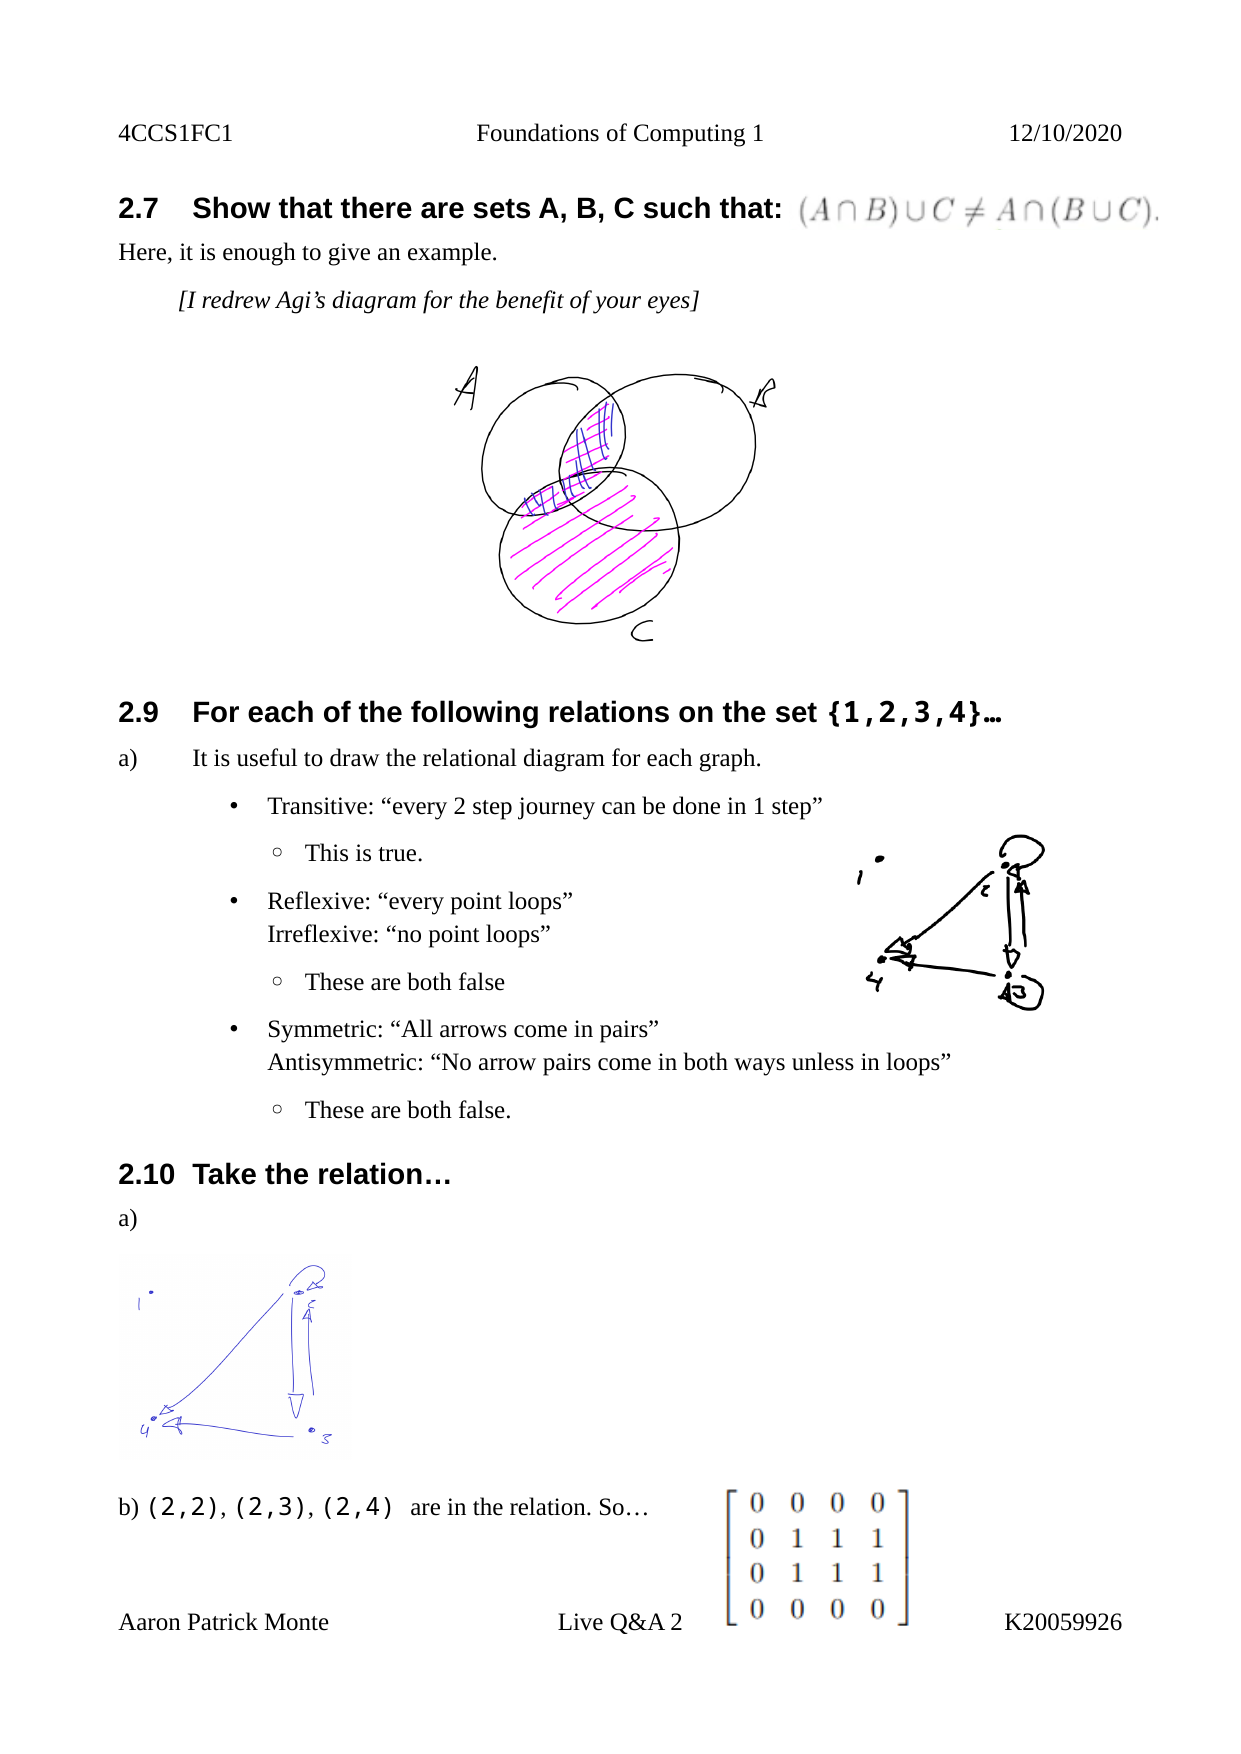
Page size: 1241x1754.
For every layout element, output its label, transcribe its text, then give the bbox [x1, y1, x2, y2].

list Symmetric: “All arrows come in pairs” Antisymmetric: “No arrow pairs come in both ways unless in loops” [229, 1014, 1122, 1076]
text a) [118, 1203, 1122, 1232]
list Reflexive: “every point loops” Irreflexive: “no point loops” [229, 886, 836, 948]
text a) It is useful to draw the relational diagram for each graph. [118, 743, 1122, 772]
list [1090, 967, 1122, 996]
list Transitive: “every 2 step journey can be done in 1 step” [229, 791, 1122, 820]
list This is true. [267, 838, 836, 867]
text b) (2,2), (2,3), (2,4) are in the relation. So… [118, 1489, 710, 1523]
subtitle 2.10 Take the relation… [118, 1157, 1122, 1191]
list [1090, 886, 1122, 948]
subtitle 2.9 For each of the following relations on the set {1,2,3,4}… [118, 691, 1122, 731]
picture [836, 813, 1090, 1027]
list These are both false [267, 967, 836, 996]
list These are both false. [267, 1095, 1122, 1124]
picture [789, 188, 1159, 230]
text [I redrew Agi’s diagram for the benefit of your eyes] [177, 285, 1063, 313]
list [1090, 838, 1122, 867]
picture [430, 335, 810, 651]
text Here, it is enough to give an example. [118, 237, 1122, 266]
picture [118, 1254, 352, 1460]
text [923, 1489, 1122, 1523]
subtitle 2.7 Show that there are sets A, B, C such that: [118, 191, 789, 225]
picture [710, 1482, 923, 1640]
